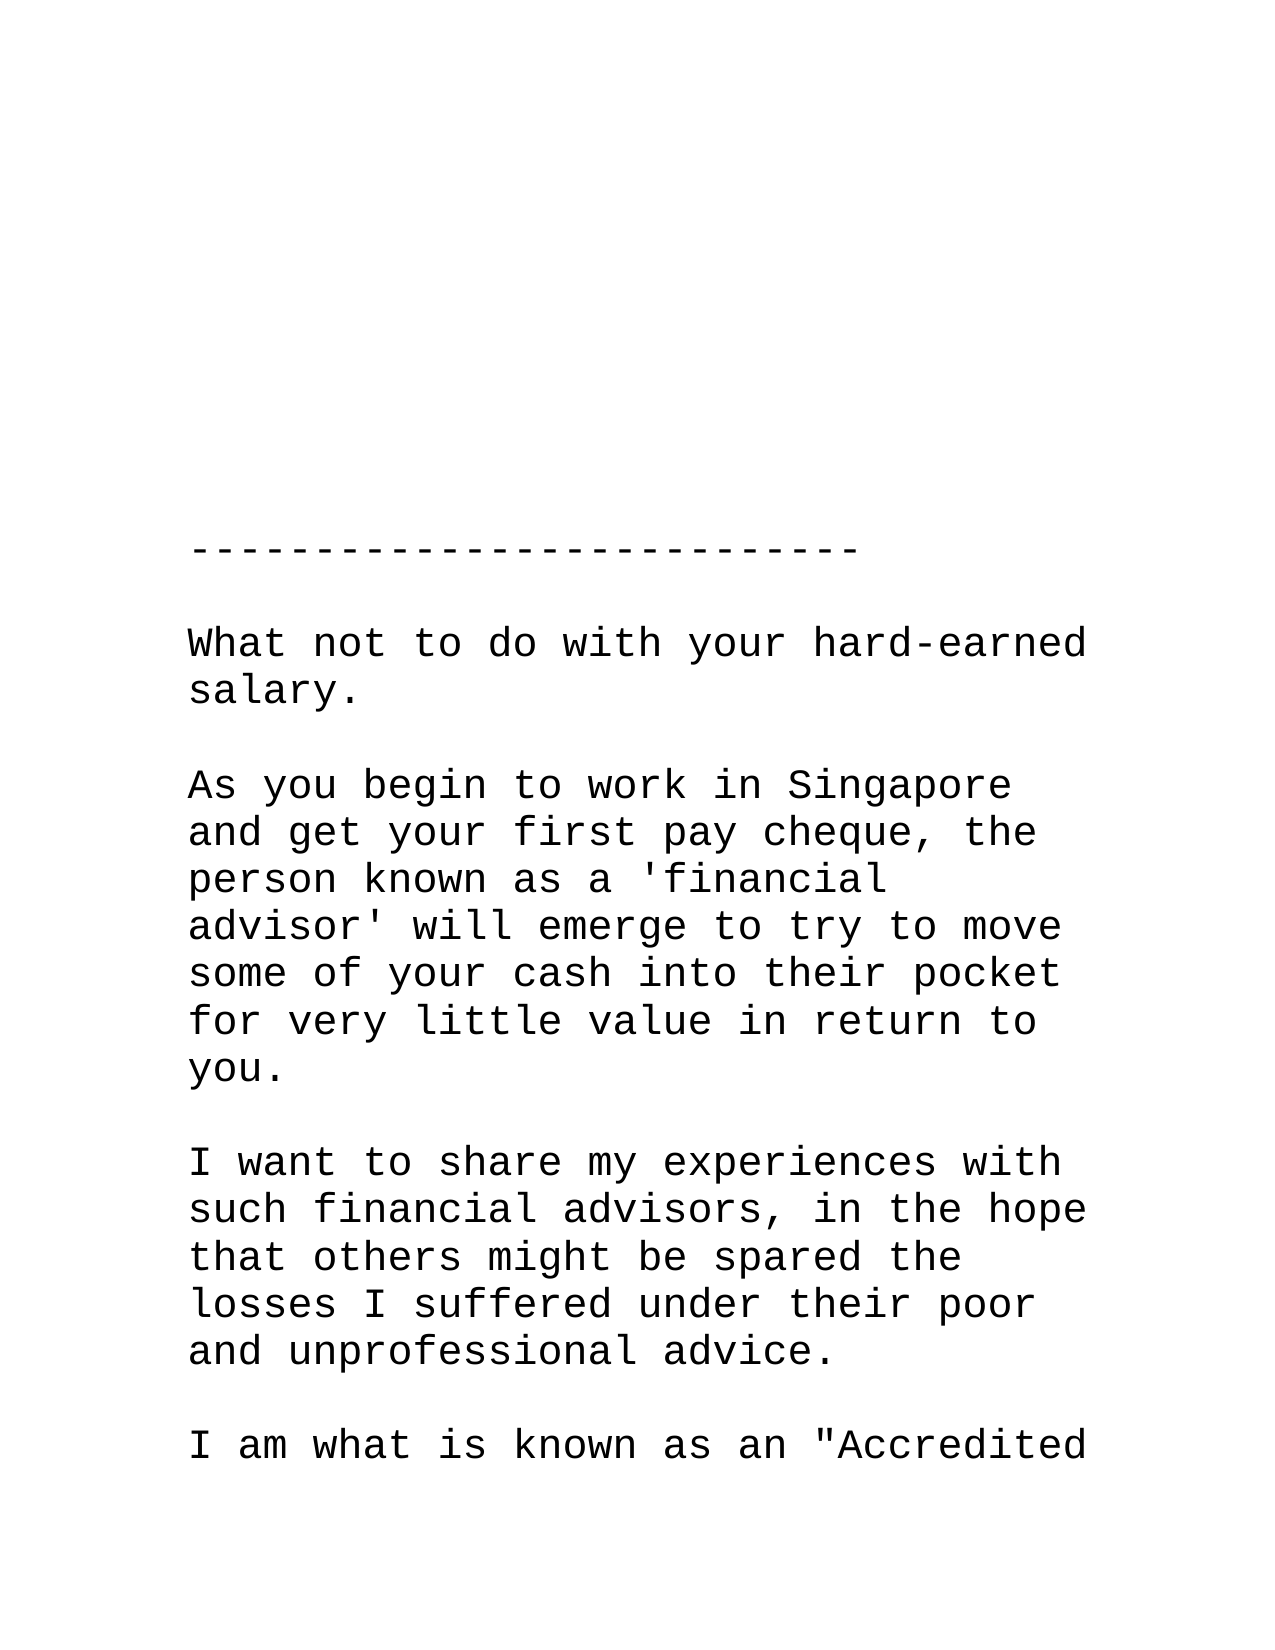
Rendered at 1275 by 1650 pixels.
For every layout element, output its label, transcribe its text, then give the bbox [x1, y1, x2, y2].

text I want to share my experiences with such financial advisors, in the hope that others might be spared the losses I suffered under their poor and unprofessional advice. [187, 1141, 1087, 1377]
text As you begin to work in Singapore and get your first pay cheque, the person known as a 'financial advisor' will emerge to try to move some of your cash into their pocket for very little value in return to you. [187, 763, 1087, 1094]
text --------------------------- [187, 527, 1087, 575]
text What not to do with your hard-earned salary. [187, 622, 1087, 716]
text I am what is known as an "Accredited [187, 1424, 1087, 1471]
